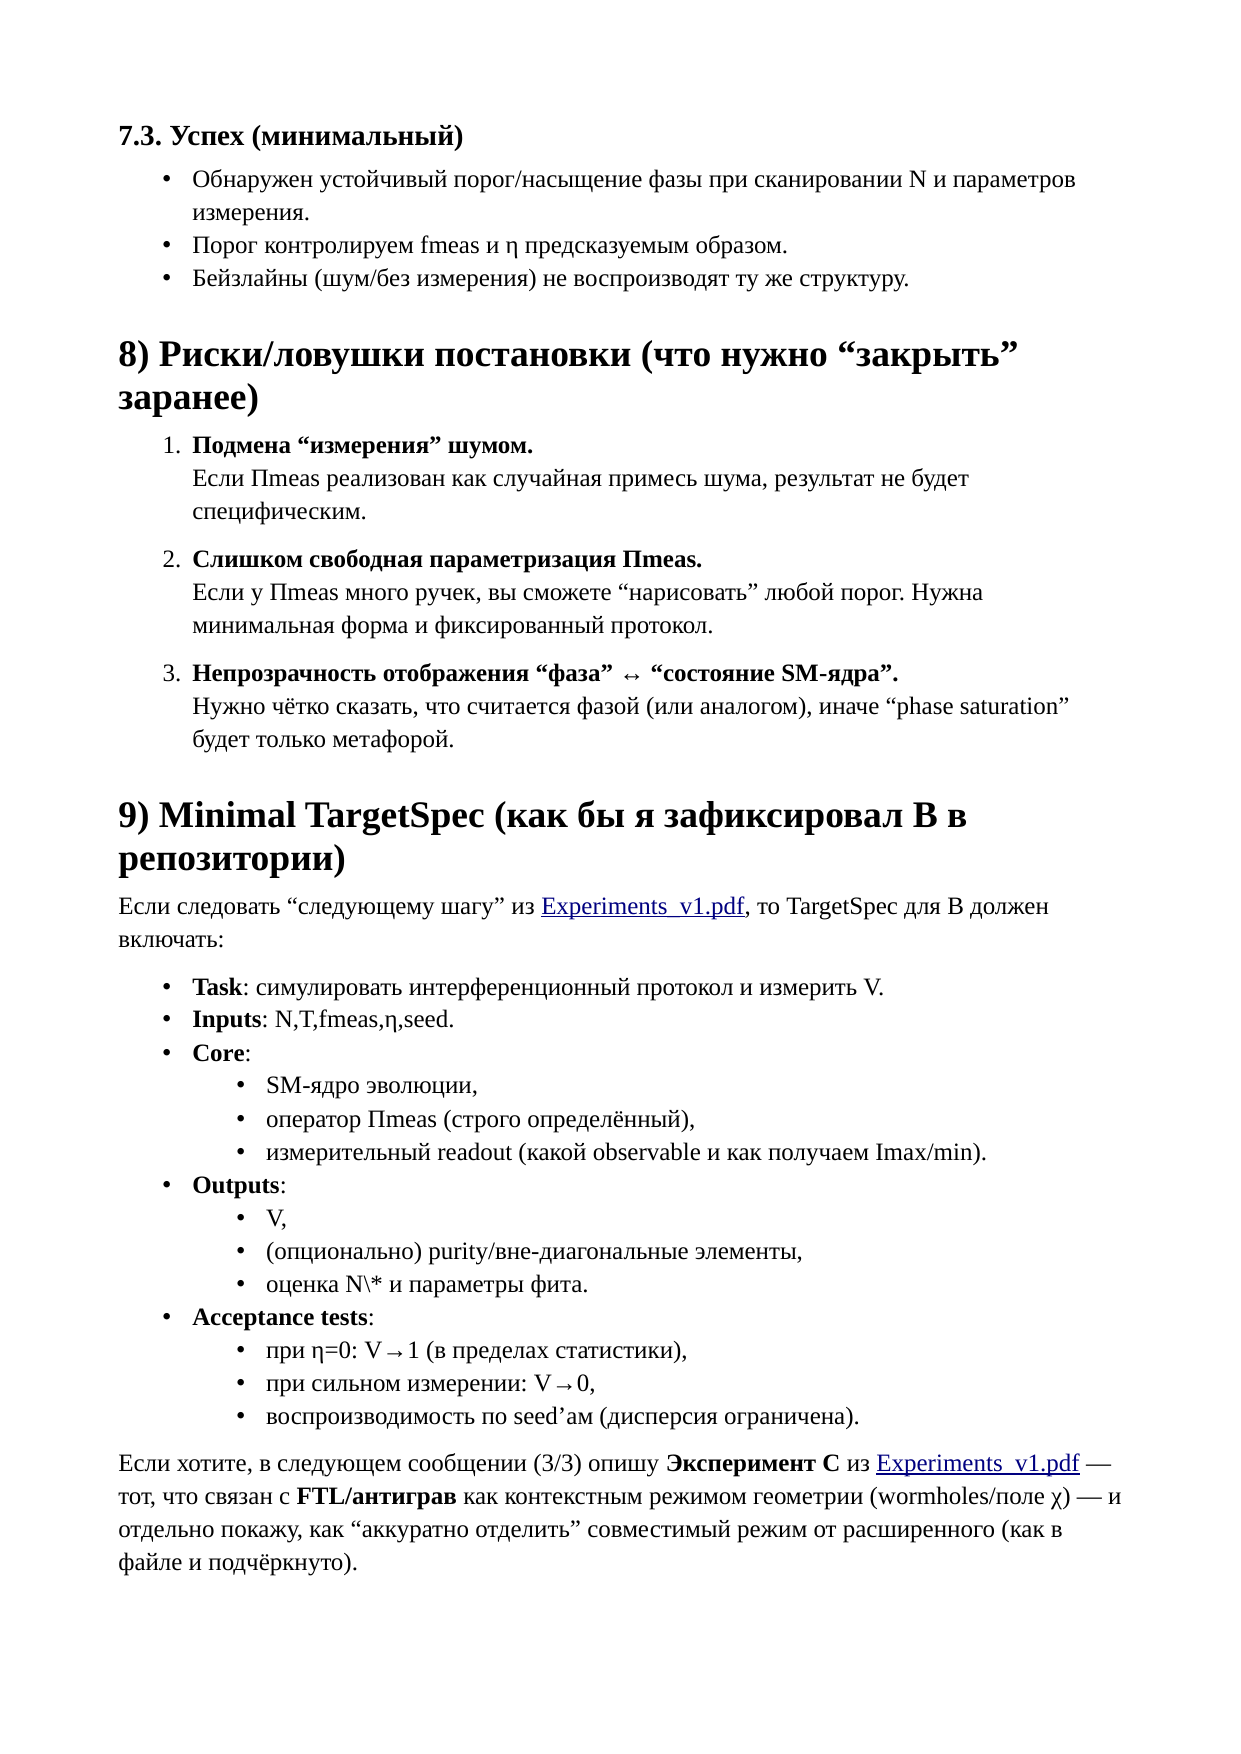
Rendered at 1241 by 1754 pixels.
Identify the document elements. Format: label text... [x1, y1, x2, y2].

list Подмена “измерения” шумом. Если Πmeas реализован как случайная примесь шума, результат не будет специфическим. [162, 430, 1122, 525]
list Inputs: N,T,fmeas,η,seed. [162, 1004, 1122, 1033]
list SM‑ядро эволюции, [236, 1071, 1122, 1099]
subtitle 9) Minimal TargetSpec (как бы я зафиксировал B в репозитории) [118, 792, 1122, 878]
list Слишком свободная параметризация Πmeas. Если у Πmeas много ручек, вы сможете “нарисовать” любой порог. Нужна минимальная форма и фиксированный протокол. [162, 544, 1122, 639]
list Бейзлайны (шум/без измерения) не воспроизводят ту же структуру. [162, 263, 1122, 292]
list оператор Πmeas (строго определённый), [236, 1104, 1122, 1132]
list воспроизводимость по seed’ам (дисперсия ограничена). [236, 1401, 1122, 1429]
list Порог контролируем fmeas и η предсказуемым образом. [162, 230, 1122, 259]
text Если следовать “следующему шагу” из Experiments_v1.pdf, то TargetSpec для B должен включать: [118, 891, 1122, 953]
list Outputs: [162, 1170, 1122, 1198]
list Task: симулировать интерференционный протокол и измерить V. [162, 972, 1122, 1000]
list Core: [162, 1038, 1122, 1066]
text Если хотите, в следующем сообщении (3/3) опишу Эксперимент C из Experiments_v1.pdf — тот, что связан с FTL/антиграв как контекстным режимом геометрии (wormholes/поле χ) — и отдельно покажу, как “аккуратно отделить” совместимый режим от расширенного (как в файле и подчёркнуто). [118, 1448, 1122, 1576]
list V, [236, 1203, 1122, 1231]
subtitle 7.3. Успех (минимальный) [118, 118, 1122, 152]
list измерительный readout (какой observable и как получаем Imax/min). [236, 1137, 1122, 1165]
subtitle 8) Риски/ловушки постановки (что нужно “закрыть” заранее) [118, 332, 1122, 418]
list Обнаружен устойчивый порог/насыщение фазы при сканировании N и параметров измерения. [162, 164, 1122, 226]
list Acceptance tests: [162, 1302, 1122, 1331]
list при η=0: V→1 (в пределах статистики), [236, 1335, 1122, 1363]
list (опционально) purity/вне-диагональные элементы, [236, 1236, 1122, 1264]
list оценка N\* и параметры фита. [236, 1269, 1122, 1297]
list при сильном измерении: V→0, [236, 1368, 1122, 1397]
list Непрозрачность отображения “фаза” ↔ “состояние SM‑ядра”. Нужно чётко сказать, что считается фазой (или аналогом), иначе “phase saturation” будет только метафорой. [162, 658, 1122, 752]
